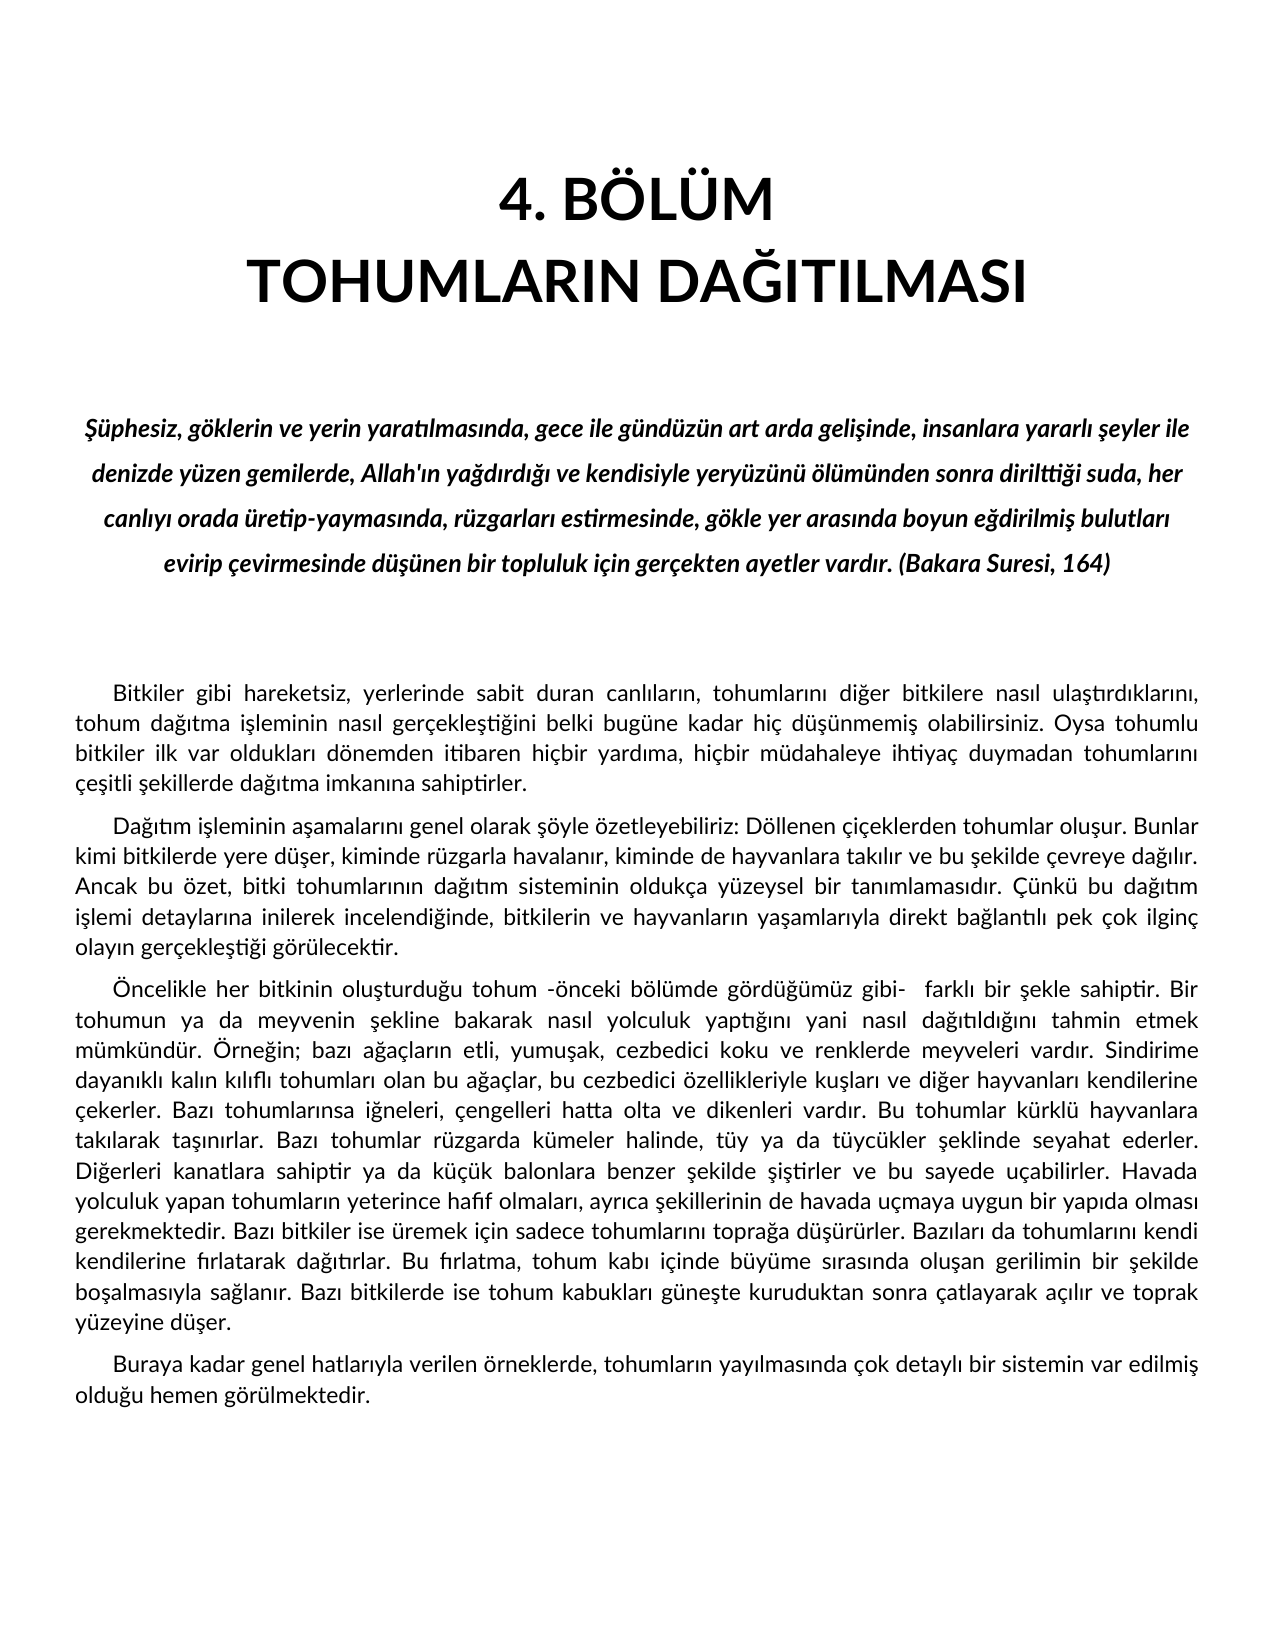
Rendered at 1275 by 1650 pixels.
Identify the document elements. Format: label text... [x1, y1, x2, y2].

text Bitkiler gibi hareketsiz, yerlerinde sabit duran canlıların, tohumlarını diğer bitkilere nasıl ulaştırdıklarını, tohum dağıtma işleminin nasıl gerçekleştiğini belki bugüne kadar hiç düşünmemiş olabilirsiniz. Oysa tohumlu bitkiler ilk var oldukları dönemden itibaren hiçbir yardıma, hiçbir müdahaleye ihtiyaç duymadan tohumlarını çeşitli şekillerde dağıtma imkanına sahiptirler. [75, 678, 1200, 796]
subtitle TOHUMLARIN DAĞITILMASI [75, 245, 1200, 315]
text Buraya kadar genel hatlarıyla verilen örneklerde, tohumların yayılmasında çok detaylı bir sistemin var edilmiş olduğu hemen görülmektedir. [75, 1350, 1200, 1408]
subtitle 4. BÖLÜM [75, 162, 1200, 232]
text Şüphesiz, göklerin ve yerin yaratılmasında, gece ile gündüzün art arda gelişinde, insanlara yararlı şeyler ile denizde yüzen gemilerde, Allah'ın yağdırdığı ve kendisiyle yeryüzünü ölümünden sonra dirilttiği suda, her canlıyı orada üretip-yaymasında, rüzgarları estirmesinde, gökle yer arasında boyun eğdirilmiş bulutları evirip çevirmesinde düşünen bir topluluk için gerçekten ayetler vardır. (Bakara Suresi, 164) [75, 413, 1200, 578]
text Dağıtım işleminin aşamalarını genel olarak şöyle özetleyebiliriz: Döllenen çiçeklerden tohumlar oluşur. Bunlar kimi bitkilerde yere düşer, kiminde rüzgarla havalanır, kiminde de hayvanlara takılır ve bu şekilde çevreye dağılır. Ancak bu özet, bitki tohumlarının dağıtım sisteminin oldukça yüzeysel bir tanımlamasıdır. Çünkü bu dağıtım işlemi detaylarına inilerek incelendiğinde, bitkilerin ve hayvanların yaşamlarıyla direkt bağlantılı pek çok ilginç olayın gerçekleştiği görülecektir. [75, 812, 1200, 960]
text Öncelikle her bitkinin oluşturduğu tohum -önceki bölümde gördüğümüz gibi- farklı bir şekle sahiptir. Bir tohumun ya da meyvenin şekline bakarak nasıl yolculuk yaptığını yani nasıl dağıtıldığını tahmin etmek mümkündür. Örneğin; bazı ağaçların etli, yumuşak, cezbedici koku ve renklerde meyveleri vardır. Sindirime dayanıklı kalın kılıflı tohumları olan bu ağaçlar, bu cezbedici özellikleriyle kuşları ve diğer hayvanları kendilerine çekerler. Bazı tohumlarınsa iğneleri, çengelleri hatta olta ve dikenleri vardır. Bu tohumlar kürklü hayvanlara takılarak taşınırlar. Bazı tohumlar rüzgarda kümeler halinde, tüy ya da tüycükler şeklinde seyahat ederler. Diğerleri kanatlara sahiptir ya da küçük balonlara benzer şekilde şiştirler ve bu sayede uçabilirler. Havada yolculuk yapan tohumların yeterince hafif olmaları, ayrıca şekillerinin de havada uçmaya uygun bir yapıda olması gerekmektedir. Bazı bitkiler ise üremek için sadece tohumlarını toprağa düşürürler. Bazıları da tohumlarını kendi kendilerine fırlatarak dağıtırlar. Bu fırlatma, tohum kabı içinde büyüme sırasında oluşan gerilimin bir şekilde boşalmasıyla sağlanır. Bazı bitkilerde ise tohum kabukları güneşte kuruduktan sonra çatlayarak açılır ve toprak yüzeyine düşer. [75, 975, 1200, 1335]
